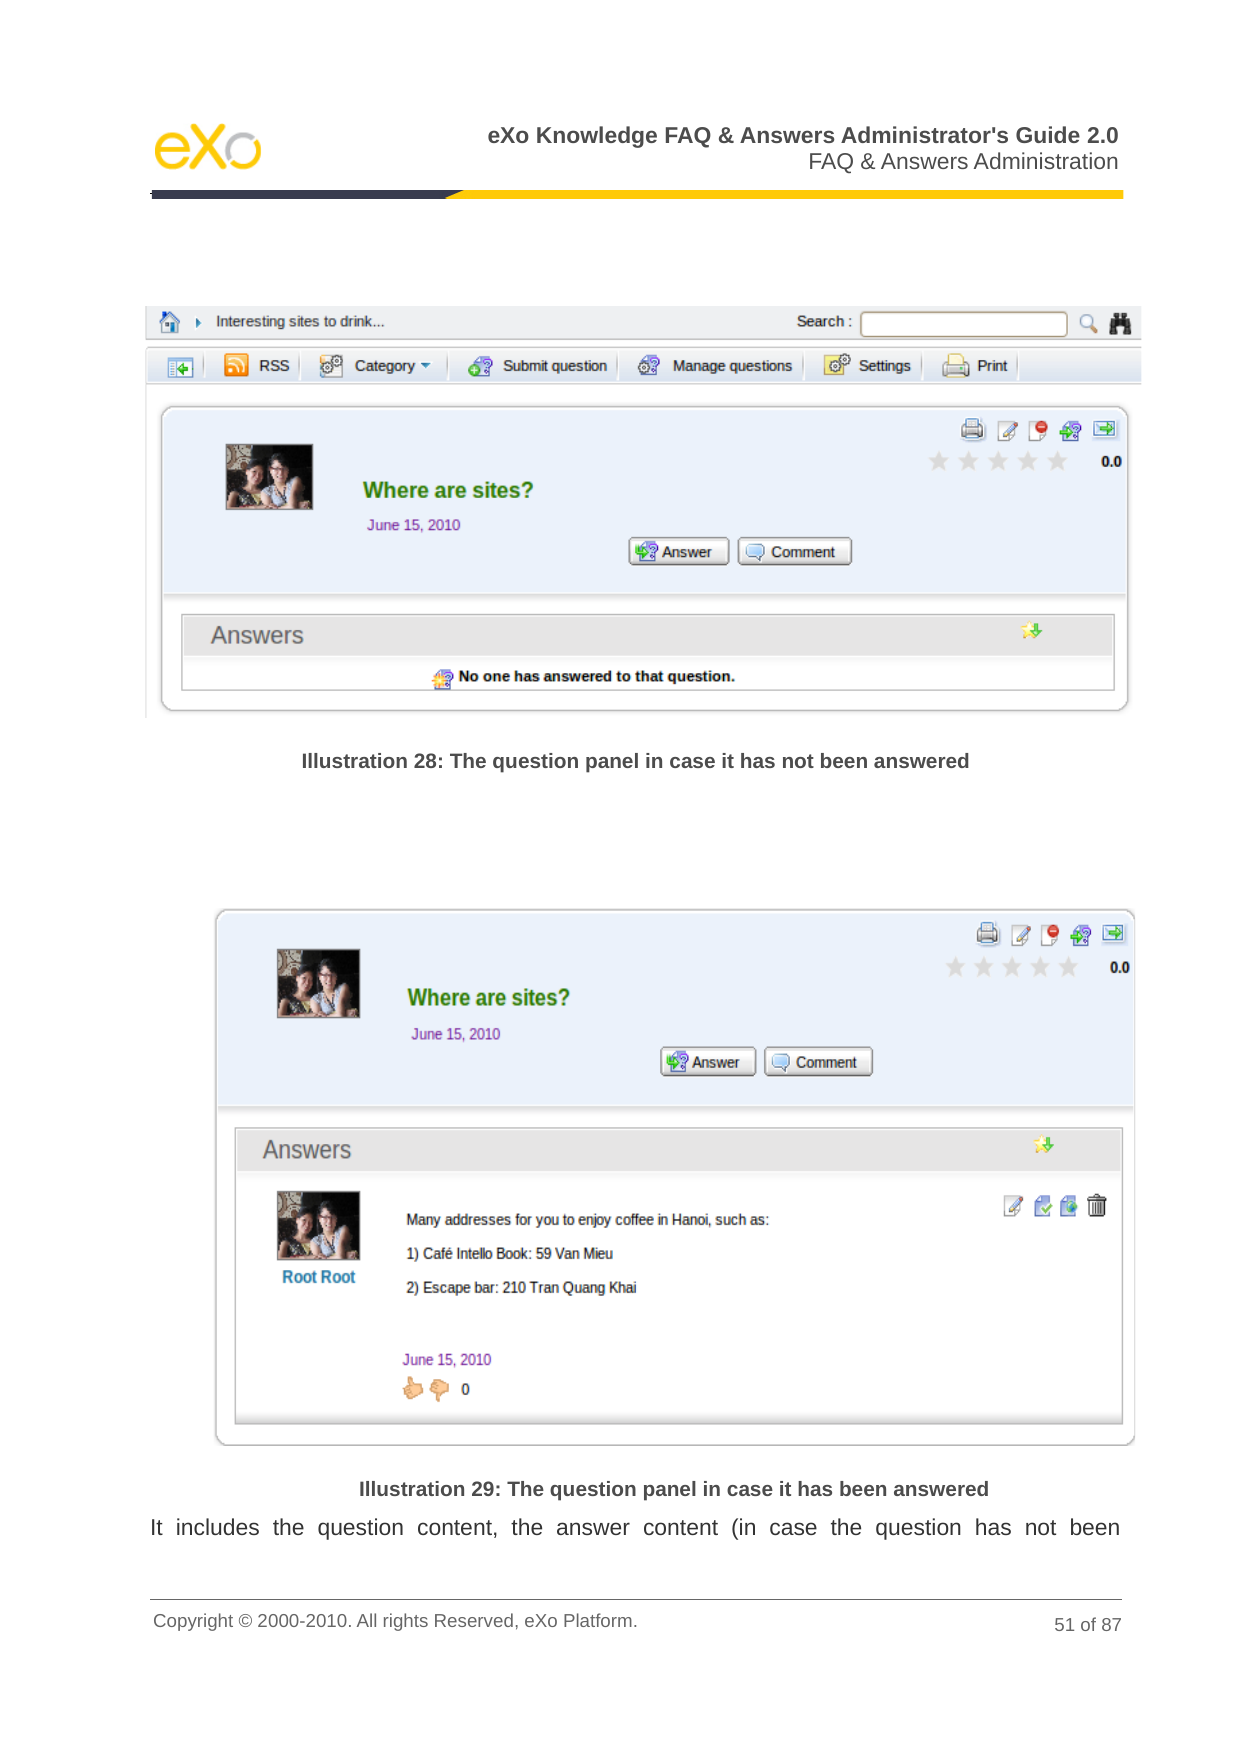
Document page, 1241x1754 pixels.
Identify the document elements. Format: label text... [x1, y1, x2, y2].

picture [213, 908, 1135, 1446]
picture [155, 123, 262, 170]
picture [145, 306, 1142, 718]
text It includes the question content, the answer content (in case the question has not been [150, 826, 1184, 1541]
text Illustration 29: The question panel in case it has been answered [165, 924, 1184, 1501]
picture [151, 190, 1124, 199]
text Illustration 28: The question panel in case it has not been answered [138, 298, 1134, 773]
